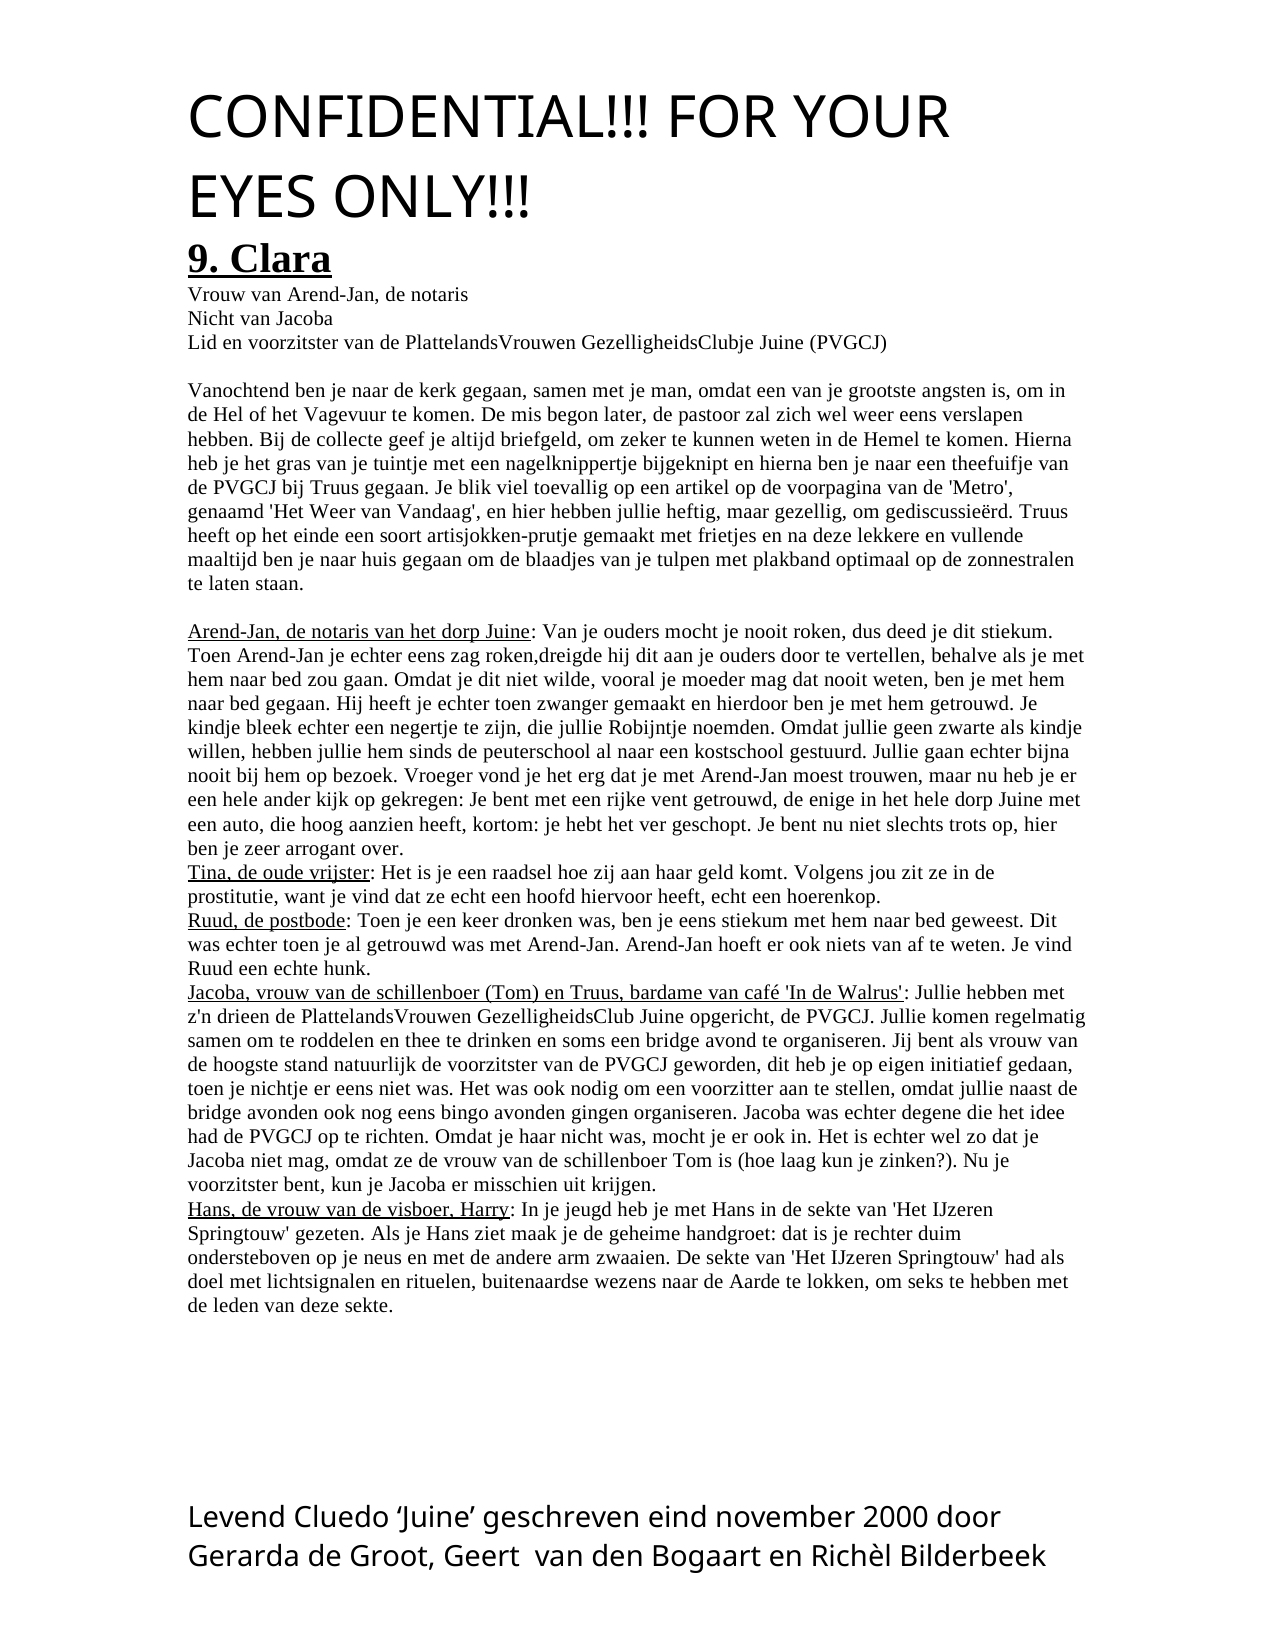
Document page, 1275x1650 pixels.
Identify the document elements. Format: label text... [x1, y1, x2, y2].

text 9. Clara [187, 234, 1087, 282]
text Vanochtend ben je naar de kerk gegaan, samen met je man, omdat een van je grootste angsten is, om in de Hel of het Vagevuur te komen. De mis begon later, de pastoor zal zich wel weer eens verslapen hebben. Bij de collecte geef je altijd briefgeld, om zeker te kunnen weten in de Hemel te komen. Hierna heb je het gras van je tuintje met een nagelknippertje bijgeknipt en hierna ben je naar een theefuifje van de PVGCJ bij Truus gegaan. Je blik viel toevallig op een artikel op de voorpagina van de 'Metro', genaamd 'Het Weer van Vandaag', en hier hebben jullie heftig, maar gezellig, om gediscussieërd. Truus heeft op het einde een soort artisjokken-prutje gemaakt met frietjes en na deze lekkere en vullende maaltijd ben je naar huis gegaan om de blaadjes van je tulpen met plakband optimaal op de zonnestralen te laten staan. [187, 378, 1087, 595]
text Nicht van Jacoba [187, 306, 1087, 330]
text Jacoba, vrouw van de schillenboer (Tom) en Truus, bardame van café 'In de Walrus': Jullie hebben met z'n drieen de PlattelandsVrouwen GezelligheidsClub Juine opgericht, de PVGCJ. Jullie komen regelmatig samen om te roddelen en thee te drinken en soms een bridge avond te organiseren. Jij bent als vrouw van de hoogste stand natuurlijk de voorzitster van de PVGCJ geworden, dit heb je op eigen initiatief gedaan, toen je nichtje er eens niet was. Het was ook nodig om een voorzitter aan te stellen, omdat jullie naast de bridge avonden ook nog eens bingo avonden gingen organiseren. Jacoba was echter degene die het idee had de PVGCJ op te richten. Omdat je haar nicht was, mocht je er ook in. Het is echter wel zo dat je Jacoba niet mag, omdat ze de vrouw van de schillenboer Tom is (hoe laag kun je zinken?). Nu je voorzitster bent, kun je Jacoba er misschien uit krijgen. [187, 980, 1087, 1196]
text Arend-Jan, de notaris van het dorp Juine: Van je ouders mocht je nooit roken, dus deed je dit stiekum. Toen Arend-Jan je echter eens zag roken,dreigde hij dit aan je ouders door te vertellen, behalve als je met hem naar bed zou gaan. Omdat je dit niet wilde, vooral je moeder mag dat nooit weten, ben je met hem naar bed gegaan. Hij heeft je echter toen zwanger gemaakt en hierdoor ben je met hem getrouwd. Je kindje bleek echter een negertje te zijn, die jullie Robijntje noemden. Omdat jullie geen zwarte als kindje willen, hebben jullie hem sinds de peuterschool al naar een kostschool gestuurd. Jullie gaan echter bijna nooit bij hem op bezoek. Vroeger vond je het erg dat je met Arend-Jan moest trouwen, maar nu heb je er een hele ander kijk op gekregen: Je bent met een rijke vent getrouwd, de enige in het hele dorp Juine met een auto, die hoog aanzien heeft, kortom: je hebt het ver geschopt. Je bent nu niet slechts trots op, hier ben je zeer arrogant over. [187, 619, 1087, 859]
text Ruud, de postbode: Toen je een keer dronken was, ben je eens stiekum met hem naar bed geweest. Dit was echter toen je al getrouwd was met Arend-Jan. Arend-Jan hoeft er ook niets van af te weten. Je vind Ruud een echte hunk. [187, 908, 1087, 980]
text Vrouw van Arend-Jan, de notaris [187, 282, 1087, 306]
text Hans, de vrouw van de visboer, Harry: In je jeugd heb je met Hans in de sekte van 'Het IJzeren Springtouw' gezeten. Als je Hans ziet maak je de geheime handgroet: dat is je rechter duim ondersteboven op je neus en met de andere arm zwaaien. De sekte van 'Het IJzeren Springtouw' had als doel met lichtsignalen en rituelen, buitenaardse wezens naar de Aarde te lokken, om seks te hebben met de leden van deze sekte. [187, 1196, 1087, 1317]
text Tina, de oude vrijster: Het is je een raadsel hoe zij aan haar geld komt. Volgens jou zit ze in de prostitutie, want je vind dat ze echt een hoofd hiervoor heeft, echt een hoerenkop. [187, 859, 1087, 908]
text Lid en voorzitster van de PlattelandsVrouwen GezelligheidsClubje Juine (PVGCJ) [187, 330, 1087, 354]
